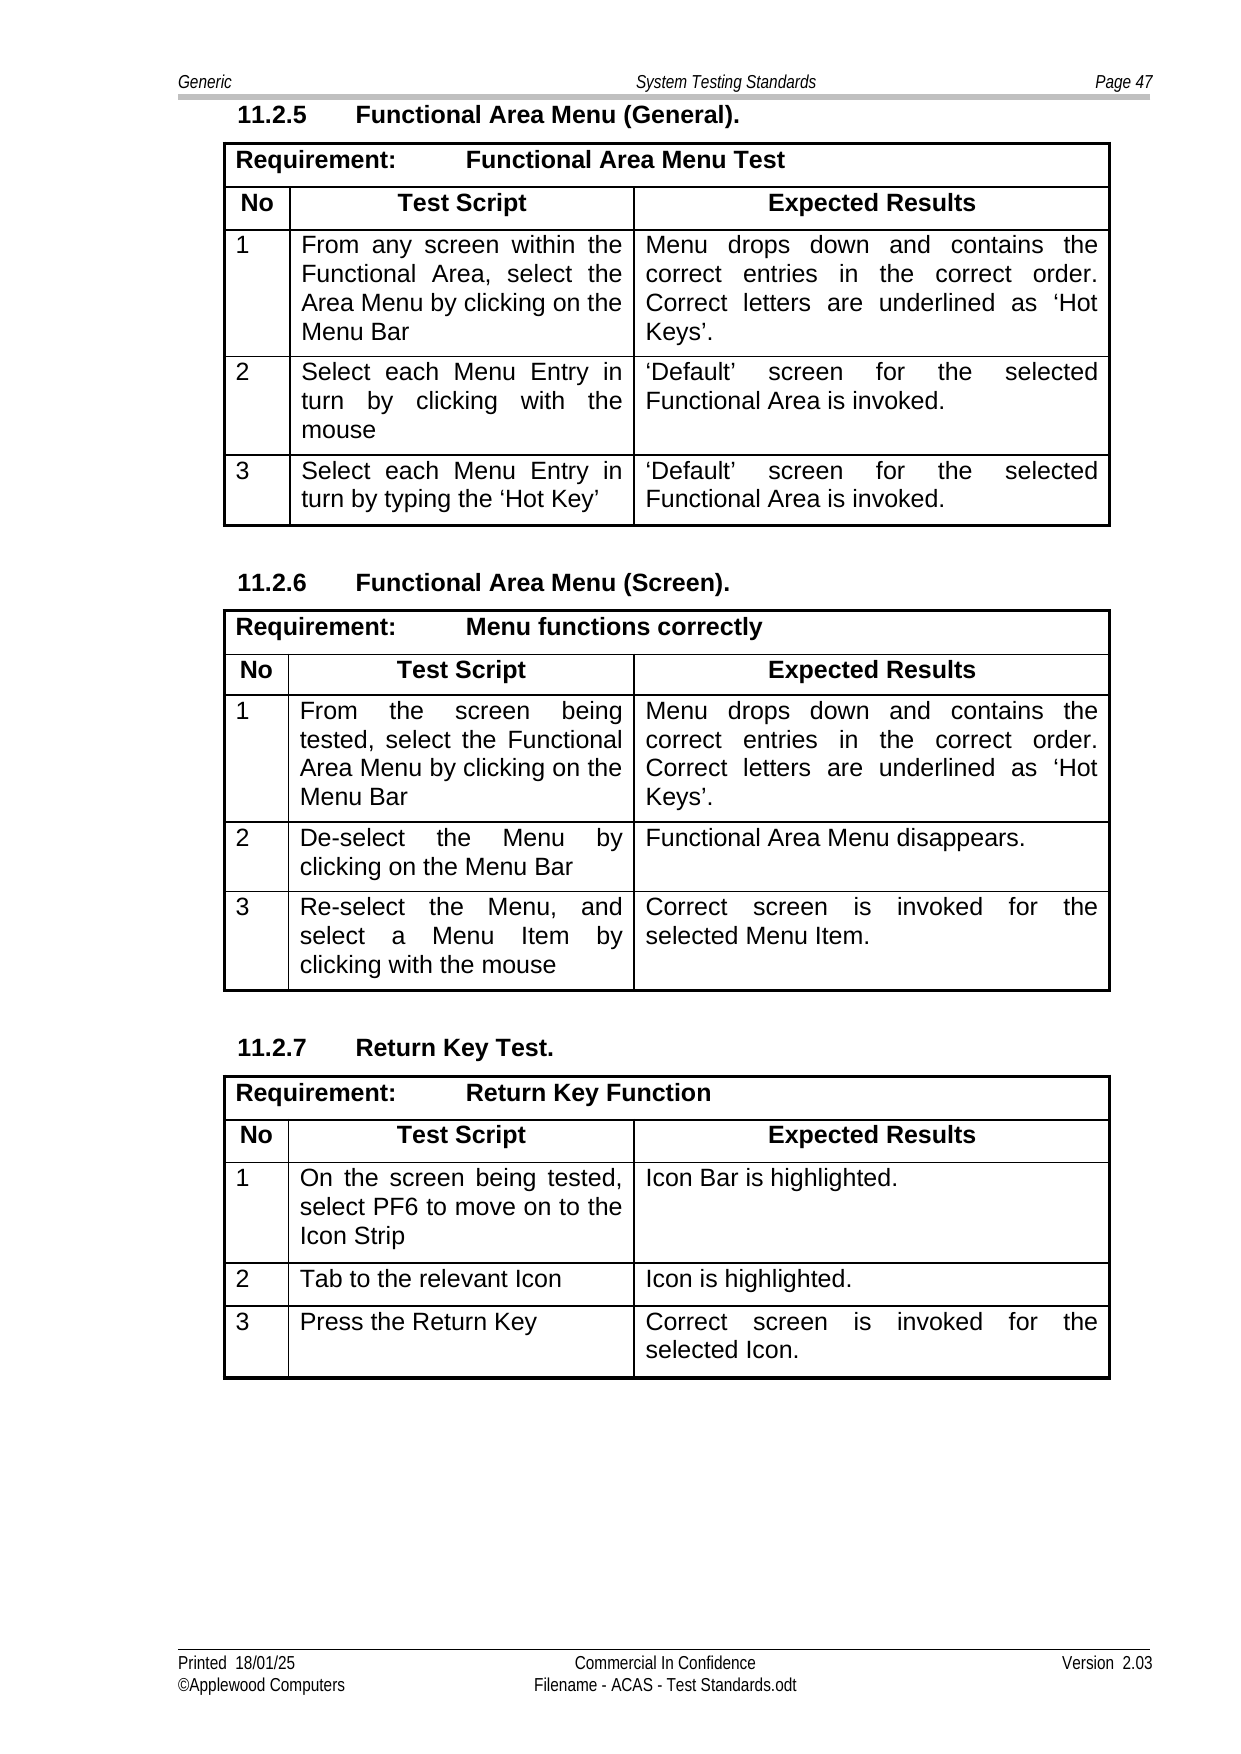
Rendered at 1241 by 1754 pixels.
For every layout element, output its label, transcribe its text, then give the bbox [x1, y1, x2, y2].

table_cell Menu drops down and contains the correct entries in the correct order. Correct letters are underlined as ‘Hot Keys’. [635, 231, 1108, 356]
table_cell 1 [226, 696, 288, 821]
table_cell No [226, 188, 289, 229]
table_cell Correct screen is invoked for the selected Icon. [635, 1307, 1108, 1376]
table_cell Functional Area Menu disappears. [635, 823, 1108, 891]
table_cell 2 [226, 823, 288, 891]
table_cell Icon is highlighted. [635, 1264, 1108, 1305]
table_cell Expected Results [635, 1121, 1108, 1162]
table_cell Menu drops down and contains the correct entries in the correct order. Correct letters are underlined as ‘Hot Keys’. [635, 696, 1108, 821]
table_cell From any screen within the Functional Area, select the Area Menu by clicking on the Menu Bar [291, 231, 633, 356]
table_cell Test Script [289, 655, 633, 694]
table_cell Icon Bar is highlighted. [635, 1163, 1108, 1262]
table_cell On the screen being tested, select PF6 to move on to the Icon Strip [289, 1163, 633, 1262]
table_cell Tab to the relevant Icon [289, 1264, 633, 1305]
table_cell 1 [226, 1163, 288, 1262]
table_cell 1 [226, 231, 289, 356]
table_cell 3 [226, 892, 288, 989]
table_cell ‘Default’ screen for the selected Functional Area is invoked. [635, 357, 1108, 454]
table_cell Correct screen is invoked for the selected Menu Item. [635, 892, 1108, 989]
table_header Requirement: Menu functions correctly [226, 612, 1108, 653]
table_cell De-select the Menu by clicking on the Menu Bar [289, 823, 633, 891]
table_header Requirement: Functional Area Menu Test [226, 145, 1108, 186]
table_cell ‘Default’ screen for the selected Functional Area is invoked. [635, 456, 1108, 523]
subtitle 11.2.6 Functional Area Menu (Screen). [237, 568, 1110, 597]
table_cell No [226, 1121, 288, 1162]
table_cell Select each Menu Entry in turn by typing the ‘Hot Key’ [291, 456, 633, 523]
table_header Requirement: Return Key Function [226, 1078, 1108, 1119]
table_cell 3 [226, 1307, 288, 1376]
table_cell Test Script [289, 1121, 633, 1162]
table_cell From the screen being tested, select the Functional Area Menu by clicking on the Menu Bar [289, 696, 633, 821]
table_cell 2 [226, 357, 289, 454]
table_cell Expected Results [635, 188, 1108, 229]
subtitle 11.2.5 Functional Area Menu (General). [237, 100, 1110, 129]
table_cell 3 [226, 456, 289, 523]
table_cell Expected Results [635, 655, 1108, 694]
table_cell Select each Menu Entry in turn by clicking with the mouse [291, 357, 633, 454]
table_cell 2 [226, 1264, 288, 1305]
table_cell Test Script [291, 188, 633, 229]
table_cell Re-select the Menu, and select a Menu Item by clicking with the mouse [289, 892, 633, 989]
subtitle 11.2.7 Return Key Test. [237, 1033, 1110, 1062]
table_cell No [226, 655, 288, 694]
table_cell Press the Return Key [289, 1307, 633, 1376]
